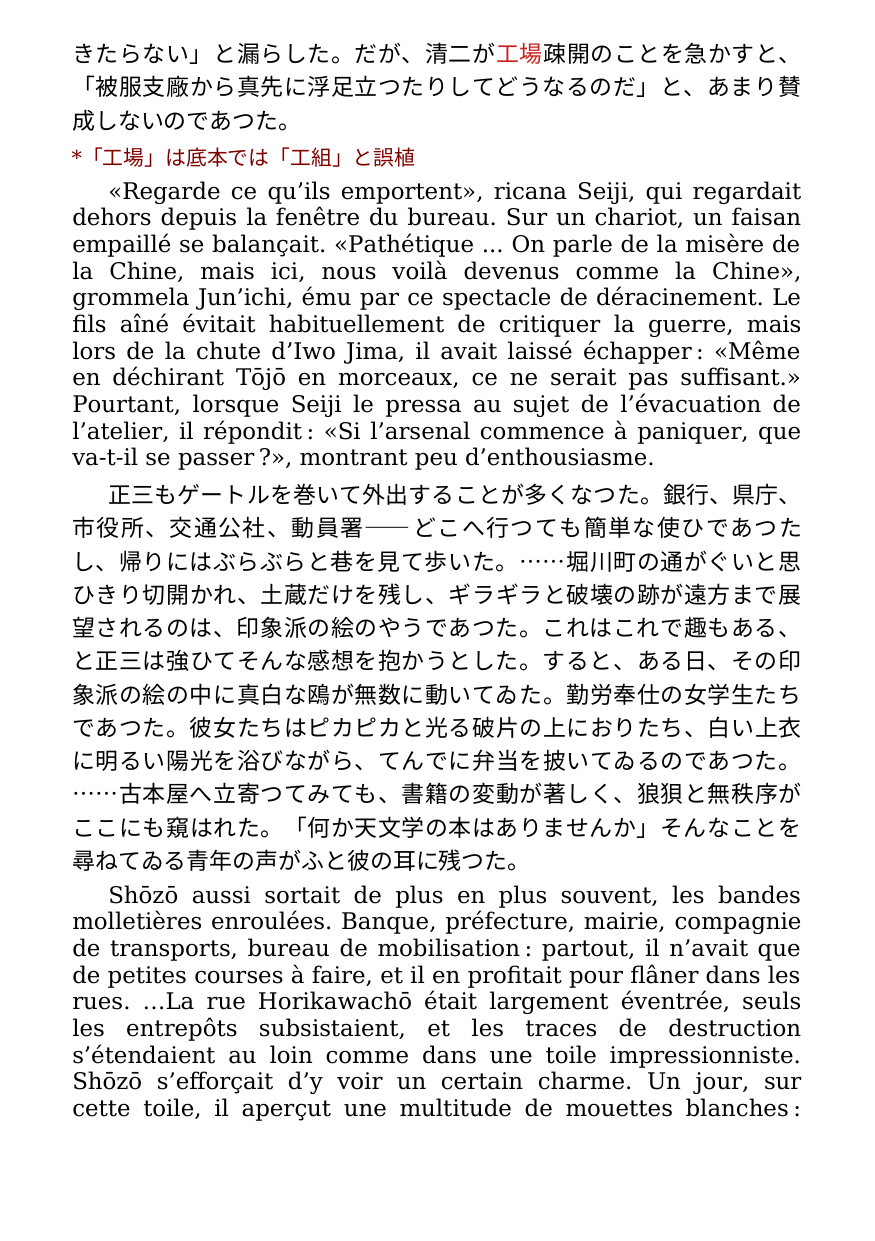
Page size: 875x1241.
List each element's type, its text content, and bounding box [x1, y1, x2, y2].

text きたらない」と漏らした。だが、清二が工場疎開のことを急かすと、「被服支廠から真先に浮足立つたりしてどうなるのだ」と、あまり賛成しないのであつた。 [72, 36, 802, 136]
text «Regarde ce qu’ils emportent», ricana Seiji, qui regardait dehors depuis la fenêtre du bureau. Sur un chariot, un faisan empaillé se balançait. «Pathétique ... On parle de la misère de la Chine, mais ici, nous voilà devenus comme la Chine», grommela Jun’ichi, ému par ce spectacle de déracinement. Le fils aîné évitait habituellement de critiquer la guerre, mais lors de la chute d’Iwo Jima, il avait laissé échapper : «Même en déchirant Tōjō en morceaux, ce ne serait pas suffisant.» Pourtant, lorsque Seiji le pressa au sujet de l’évacuation de l’atelier, il répondit : «Si l’arsenal commence à paniquer, que va-t-il se passer ?», montrant peu d’enthousiasme. [72, 178, 802, 471]
text *「工場」は底本では「工組」と誤植 [71, 142, 803, 172]
text Shōzō aussi sortait de plus en plus souvent, les bandes molletières enroulées. Banque, préfecture, mairie, compagnie de transports, bureau de mobilisation : partout, il n’avait que de petites courses à faire, et il en profitait pour flâner dans les rues. …La rue Horikawachō était largement éventrée, seuls les entrepôts subsistaient, et les traces de destruction s’étendaient au loin comme dans une toile impressionniste. Shōzō s’efforçait d’y voir un certain charme. Un jour, sur cette toile, il aperçut une multitude de mouettes blanches : [72, 882, 802, 1122]
text 正三もゲートルを巻いて外出することが多くなつた。銀行、県庁、市役所、交通公社、動員署――どこへ行つても簡単な使ひであつたし、帰りにはぶらぶらと巷を見て歩いた。……堀川町の通がぐいと思ひきり切開かれ、土蔵だけを残し、ギラギラと破壊の跡が遠方まで展望されるのは、印象派の絵のやうであつた。これはこれで趣もある、と正三は強ひてそんな感想を抱かうとした。すると、ある日、その印象派の絵の中に真白な鴎が無数に動いてゐた。勤労奉仕の女学生たちであつた。彼女たちはピカピカと光る破片の上におりたち、白い上衣に明るい陽光を浴びながら、てんでに弁当を披いてゐるのであつた。……古本屋へ立寄つてみても、書籍の変動が著しく、狼狽と無秩序がここにも窺はれた。「何か天文学の本はありませんか」そんなことを尋ねてゐる青年の声がふと彼の耳に残つた。 [72, 477, 802, 876]
